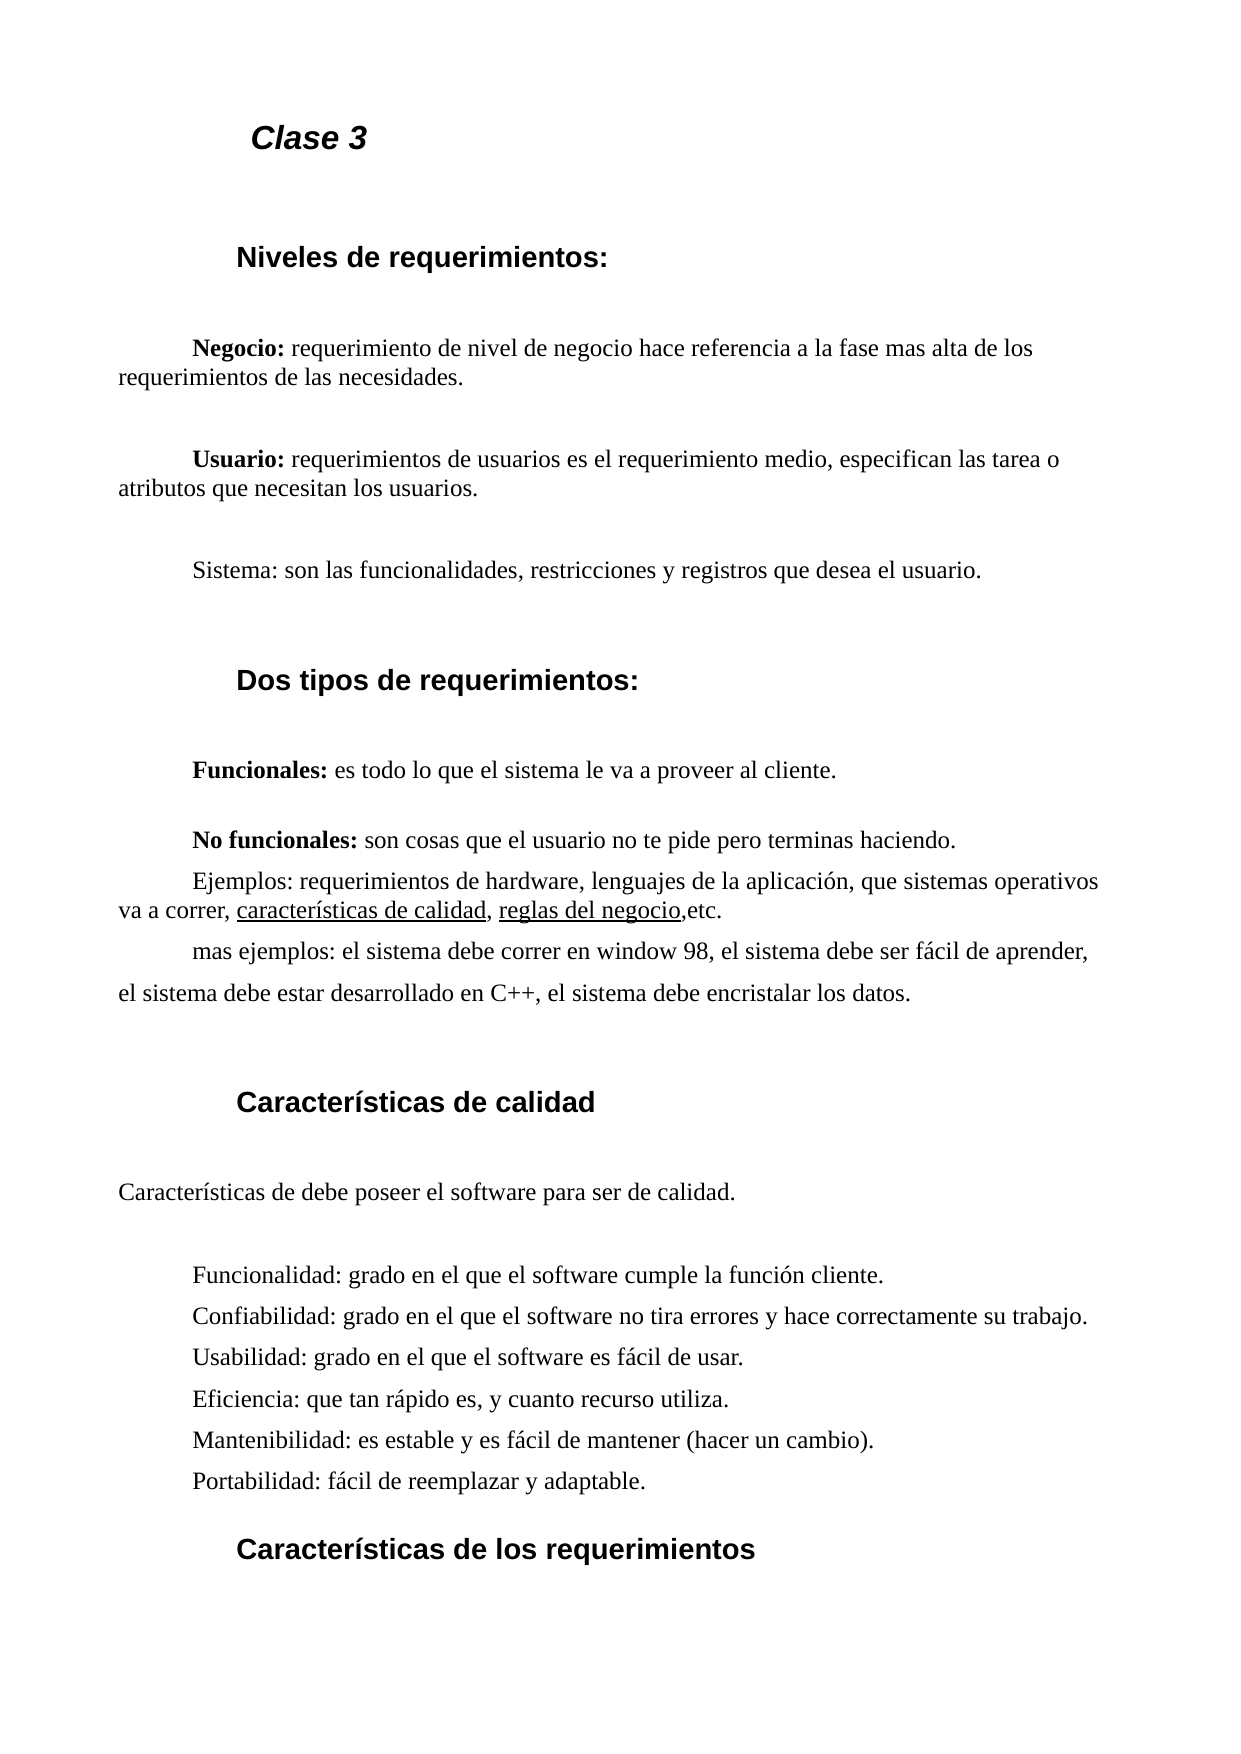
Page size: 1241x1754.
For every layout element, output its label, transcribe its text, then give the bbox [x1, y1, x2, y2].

text Funcionales: es todo lo que el sistema le va a proveer al cliente. [118, 755, 1122, 784]
text el sistema debe estar desarrollado en C++, el sistema debe encristalar los datos. [118, 978, 1122, 1006]
text Negocio: requerimiento de nivel de negocio hace referencia a la fase mas alta de los requerimientos de las necesidades. [118, 333, 1122, 390]
text Ejemplos: requerimientos de hardware, lenguajes de la aplicación, que sistemas operativos va a correr, características de calidad, reglas del negocio,etc. [118, 866, 1122, 924]
text Funcionalidad: grado en el que el software cumple la función cliente. [118, 1260, 1122, 1289]
text Mantenibilidad: es estable y es fácil de mantener (hacer un cambio). [118, 1425, 1122, 1454]
text Confiabilidad: grado en el que el software no tira errores y hace correctamente su trabajo. [118, 1301, 1122, 1330]
text No funcionales: son cosas que el usuario no te pide pero terminas haciendo. [118, 796, 1122, 854]
text Usabilidad: grado en el que el software es fácil de usar. [118, 1342, 1122, 1371]
subtitle Clase 3 [250, 118, 1122, 157]
text Portabilidad: fácil de reemplazar y adaptable. [118, 1466, 1122, 1495]
subtitle Niveles de requerimientos: [236, 240, 1122, 274]
text Sistema: son las funcionalidades, restricciones y registros que desea el usuario. [118, 555, 1122, 584]
text Usuario: requerimientos de usuarios es el requerimiento medio, especifican las tarea o atributos que necesitan los usuarios. [118, 444, 1122, 502]
subtitle Características de calidad [236, 1085, 1122, 1118]
subtitle Características de los requerimientos [236, 1532, 1122, 1566]
text Eficiencia: que tan rápido es, y cuanto recurso utiliza. [118, 1384, 1122, 1412]
subtitle Dos tipos de requerimientos: [236, 663, 1122, 696]
text mas ejemplos: el sistema debe correr en window 98, el sistema debe ser fácil de aprender, [118, 936, 1122, 965]
text Características de debe poseer el software para ser de calidad. [118, 1177, 1122, 1206]
